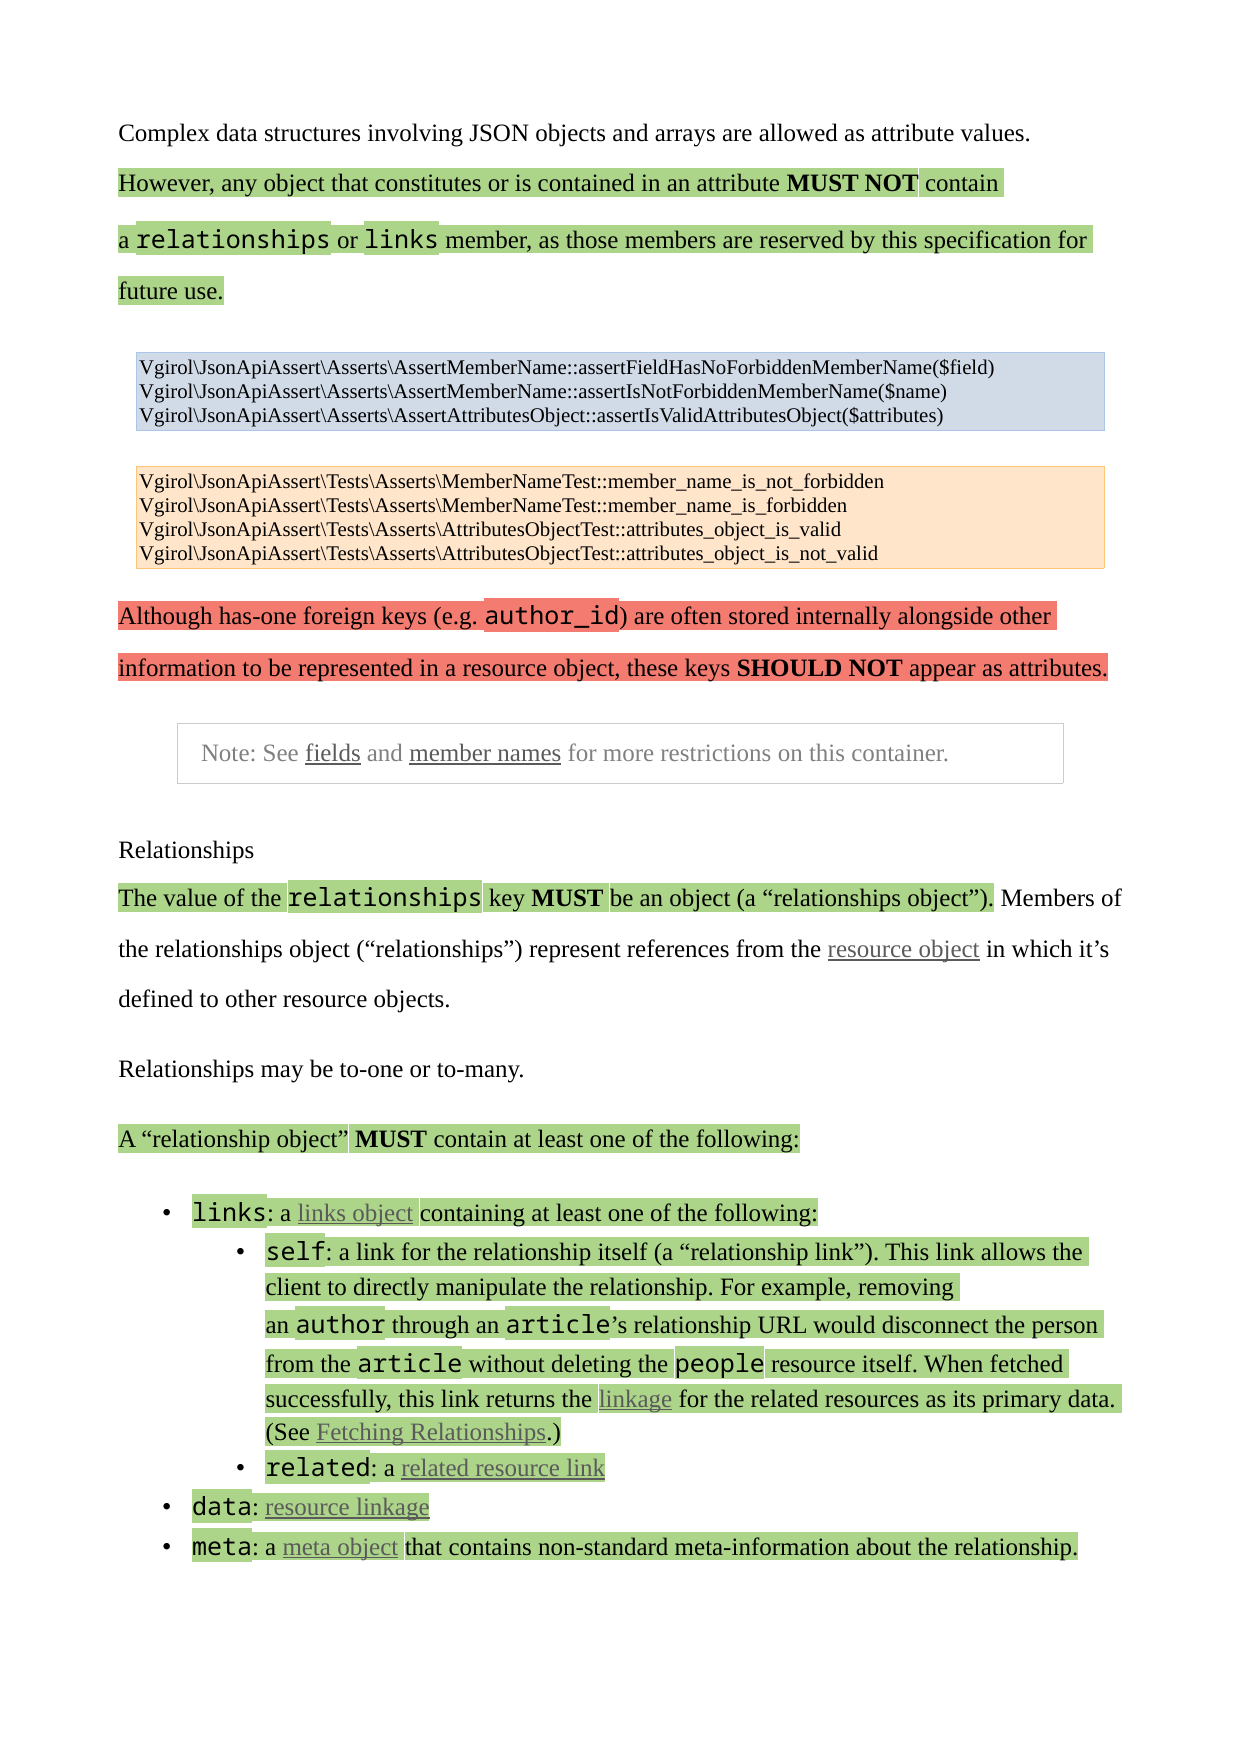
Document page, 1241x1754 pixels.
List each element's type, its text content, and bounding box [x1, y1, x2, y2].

text Although has-one foreign keys (e.g. author_id) are often stored internally alongside other information to be represented in a resource object, these keys SHOULD NOT appear as attributes. [118, 598, 1122, 681]
list data: resource linkage [162, 1489, 1122, 1523]
list links: a links object containing at least one of the following: [162, 1194, 1122, 1228]
text Vgirol\JsonApiAssert\Asserts\AssertMemberName::assertIsNotForbiddenMemberName($name) [137, 376, 1104, 400]
text Vgirol\JsonApiAssert\Asserts\AssertMemberName::assertFieldHasNoForbiddenMemberName($field) [137, 353, 1104, 376]
text Note: See fields and member names for more restrictions on this container. [178, 724, 1063, 783]
text Relationships may be to-one or to-many. [118, 1054, 1122, 1083]
text Vgirol\JsonApiAssert\Asserts\AssertAttributesObject::assertIsValidAttributesObject($attributes) [137, 400, 1104, 430]
text Vgirol\JsonApiAssert\Tests\Asserts\AttributesObjectTest::attributes_object_is_not_valid [137, 538, 1104, 568]
subtitle Relationships [118, 835, 1122, 864]
text Vgirol\JsonApiAssert\Tests\Asserts\AttributesObjectTest::attributes_object_is_valid [137, 514, 1104, 538]
text Vgirol\JsonApiAssert\Tests\Asserts\MemberNameTest::member_name_is_not_forbidden [137, 467, 1104, 490]
text The value of the relationships key MUST be an object (a “relationships object”). Members of the relationships object (“relationships”) represent references from the resource object in which it’s defined to other resource objects. [118, 879, 1122, 1013]
list self: a link for the relationship itself (a “relationship link”). This link allows the client to directly manipulate the relationship. For example, removing an author through an article’s relationship URL would disconnect the person from the article without deleting the people resource itself. When fetched successfully, this link returns the linkage for the related resources as its primary data. (See Fetching Relationships.) [236, 1233, 1122, 1446]
list related: a related resource link [236, 1450, 1122, 1484]
text A “relationship object” MUST contain at least one of the following: [118, 1124, 1122, 1153]
text Vgirol\JsonApiAssert\Tests\Asserts\MemberNameTest::member_name_is_forbidden [137, 490, 1104, 514]
list meta: a meta object that contains non-standard meta-information about the relationship. [162, 1528, 1122, 1562]
text Complex data structures involving JSON objects and arrays are allowed as attribute values. However, any object that constitutes or is contained in an attribute MUST NOT contain a relationships or links member, as those members are reserved by this specification for future use. [118, 118, 1122, 305]
